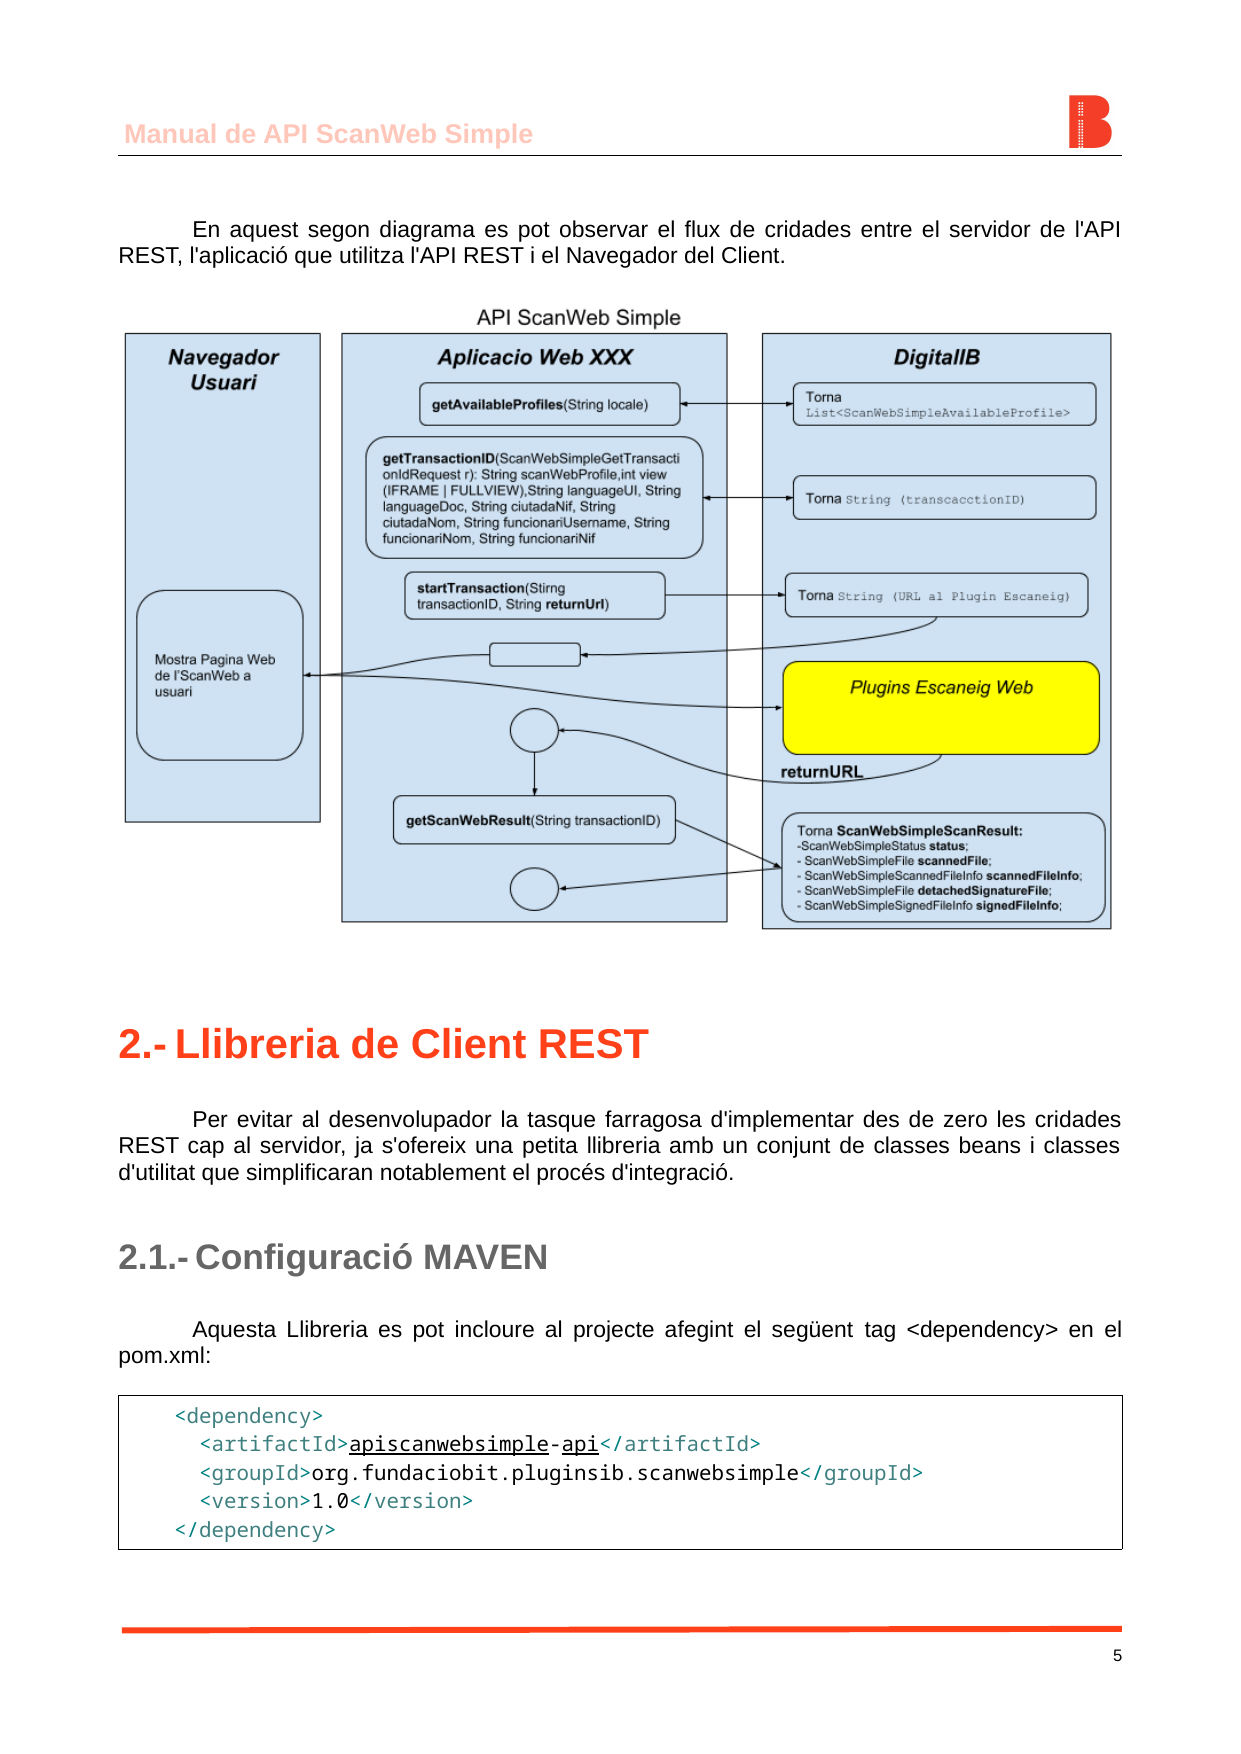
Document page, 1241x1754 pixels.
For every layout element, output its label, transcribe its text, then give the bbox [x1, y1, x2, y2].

subtitle Configuració MAVEN [118, 1236, 1122, 1277]
subtitle Llibreria de Client REST [118, 1019, 1122, 1067]
text Per evitar al desenvolupador la tasque farragosa d'implementar des de zero les cridades REST cap al servidor, ja s'ofereix una petita llibreria amb un conjunt de classes beans i classes d'utilitat que simplificaran notablement el procés d'integració. [118, 1106, 1122, 1185]
picture [1063, 94, 1117, 150]
text Aquesta Llibreria es pot incloure al projecte afegint el següent tag <dependency> en el pom.xml: [118, 1316, 1122, 1369]
picture [118, 294, 1123, 942]
text En aquest segon diagrama es pot observar el flux de cridades entre el servidor de l'API REST, l'aplicació que utilitza l'API REST i el Navegador del Client. [118, 216, 1122, 268]
table_header <dependency> <artifactId>apiscanwebsimple-api</artifactId> <groupId>org.fundaciobit.pluginsib.scanwebsimple</groupId> <version>1.0</version> </dependency> [119, 1396, 1122, 1549]
